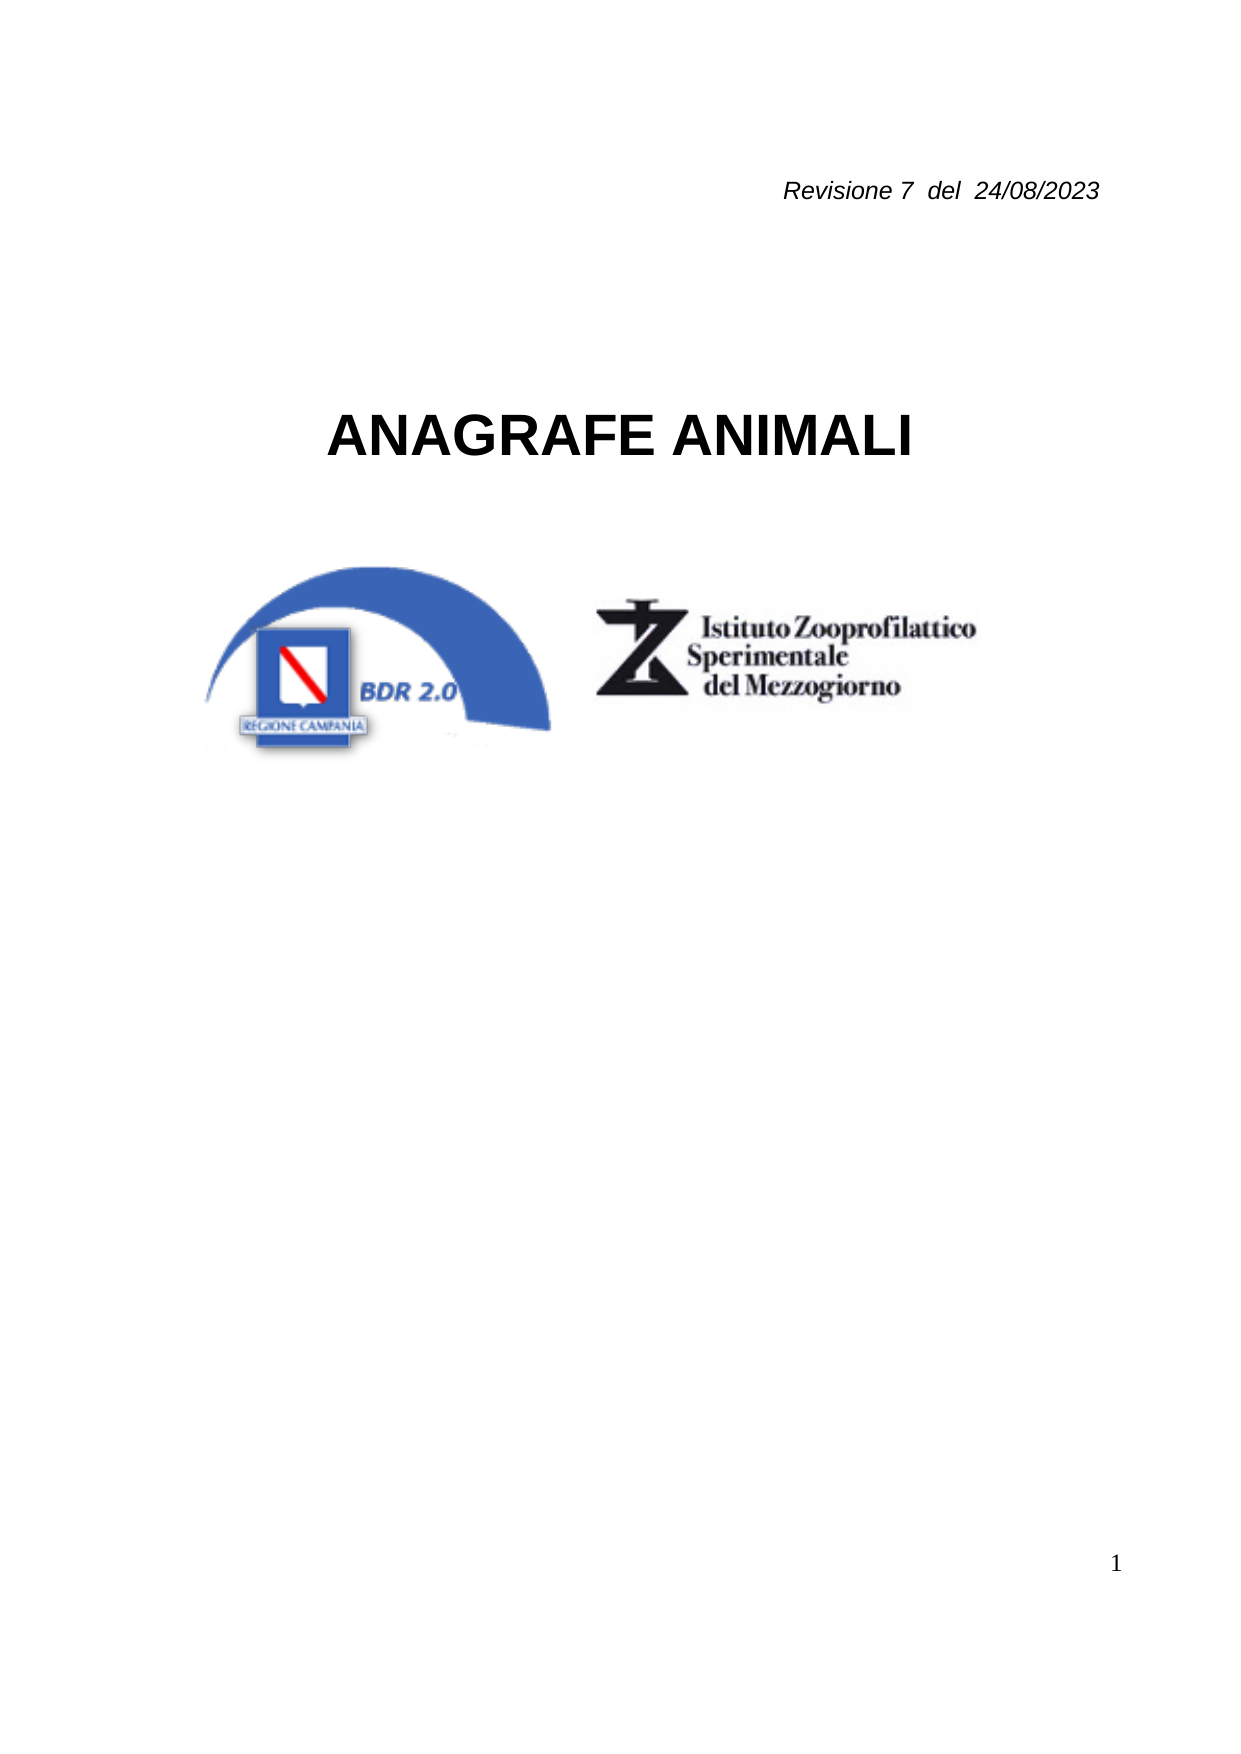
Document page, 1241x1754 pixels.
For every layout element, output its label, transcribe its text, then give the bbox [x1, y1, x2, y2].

text Revisione 7 del 24/08/2023 [118, 176, 1122, 205]
title ANAGRAFE ANIMALI [118, 401, 1122, 468]
picture [203, 566, 1037, 775]
